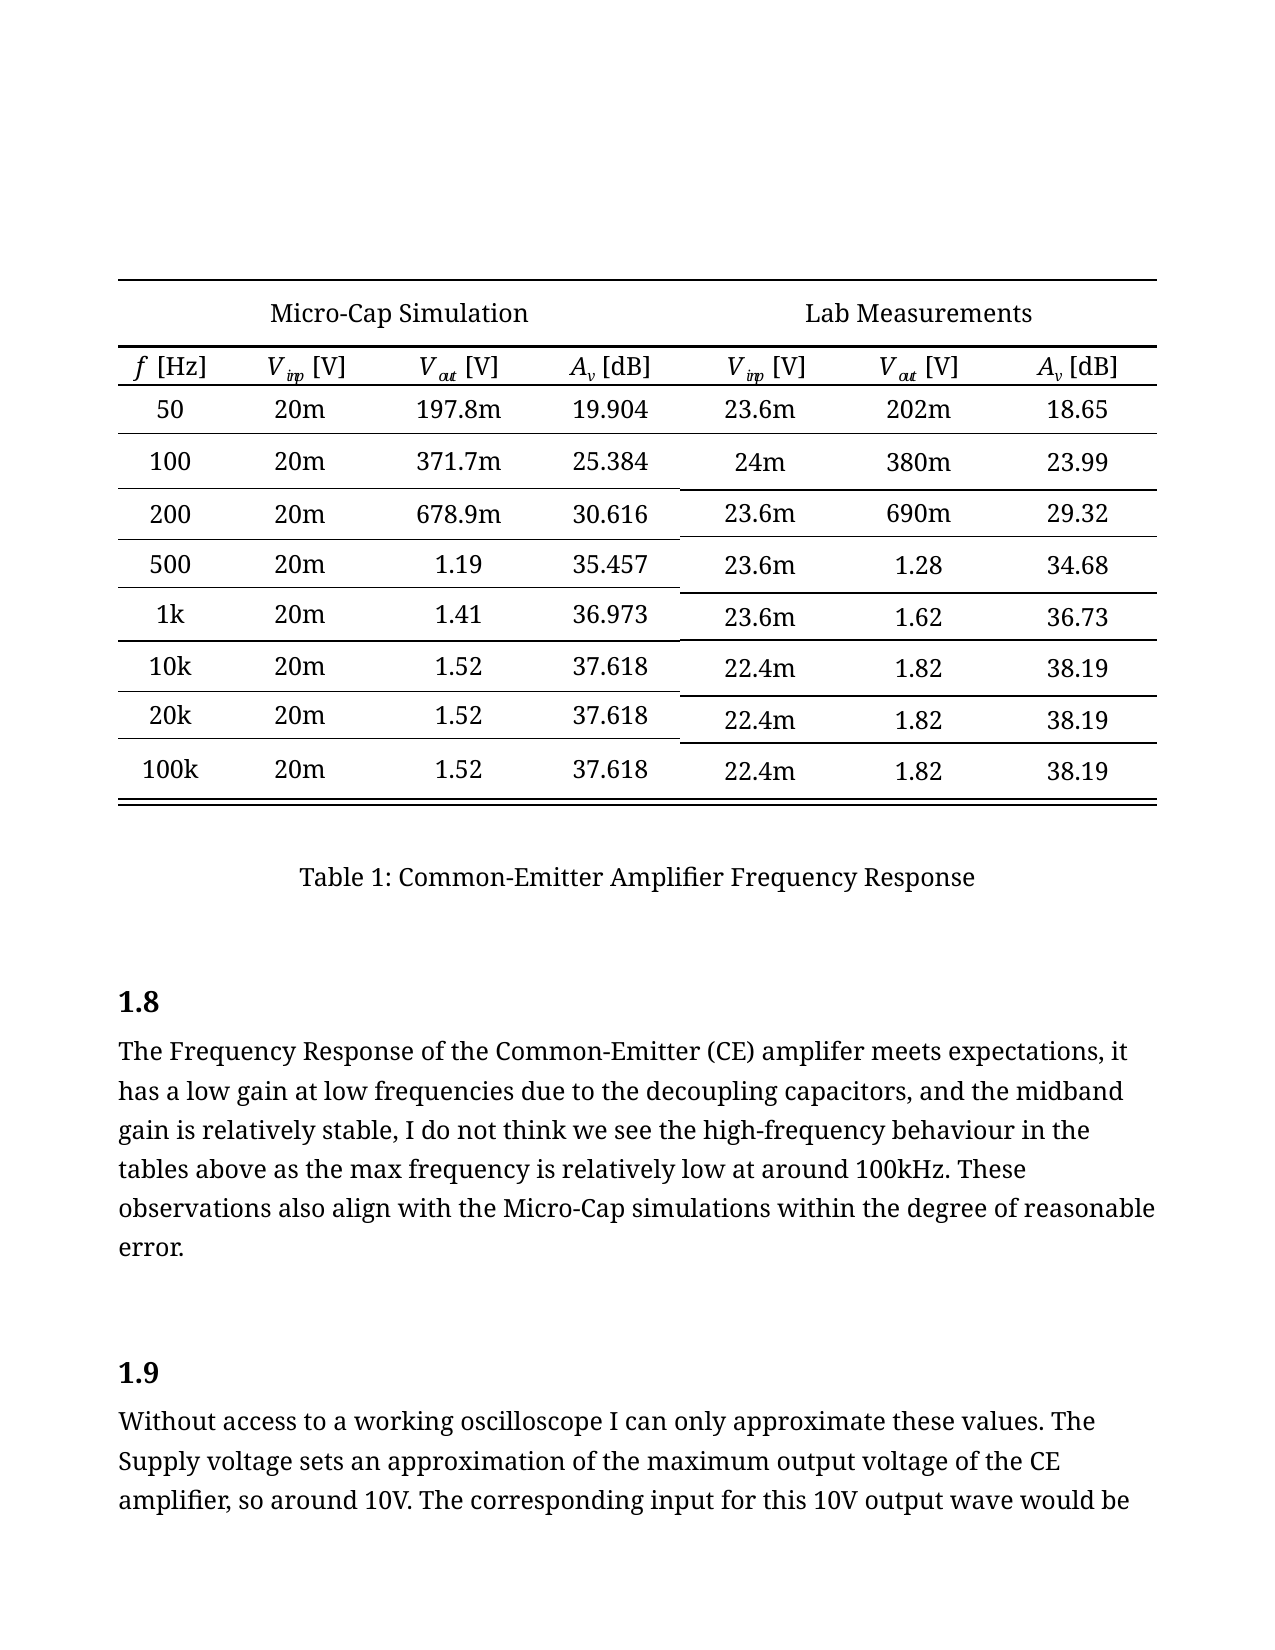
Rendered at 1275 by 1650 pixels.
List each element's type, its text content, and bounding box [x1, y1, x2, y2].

table_header [dB] [540, 348, 680, 384]
table_header [V] [378, 348, 540, 384]
table_cell 1.19 [378, 540, 540, 586]
table_cell 20m [222, 739, 377, 798]
table_cell [118, 800, 680, 804]
table_header Lab Measurements [680, 281, 1157, 345]
table_cell 22.4m [680, 641, 839, 695]
table_cell 38.19 [998, 697, 1157, 742]
table_cell 371.7m [378, 434, 540, 487]
table_cell 690m [839, 491, 998, 536]
table_header [V] [839, 348, 998, 384]
table_cell 38.19 [998, 744, 1157, 798]
table_cell 100k [118, 739, 222, 798]
table_cell 1.52 [378, 739, 540, 798]
table_cell 202m [839, 386, 998, 433]
table_cell 19.904 [540, 386, 680, 433]
table_cell 25.384 [540, 434, 680, 487]
table_cell 1k [118, 588, 222, 640]
table_cell 23.6m [680, 537, 839, 592]
table_header [V] [680, 348, 839, 384]
table_cell 18.65 [998, 386, 1157, 433]
table_cell 1.28 [839, 537, 998, 592]
table_cell 35.457 [540, 540, 680, 586]
table_cell 20m [222, 386, 377, 433]
table_cell 380m [839, 434, 998, 489]
table_cell 1.41 [378, 588, 540, 640]
text Without access to a working oscilloscope I can only approximate these values. The Supply voltage sets an approximation of the maximum output voltage of the CE amplifier, so around 10V. The corresponding input for this 10V output wave would be [118, 1404, 1157, 1516]
table_cell 50 [118, 386, 222, 433]
table_header Micro-Cap Simulation [118, 281, 680, 345]
table_cell 38.19 [998, 641, 1157, 695]
subtitle 1.9 [118, 1352, 1157, 1392]
text Table 1: Common-Emitter Amplifier Frequency Response [118, 860, 1157, 894]
table_cell [680, 800, 1157, 804]
table_cell 34.68 [998, 537, 1157, 592]
table_cell 20m [222, 489, 377, 539]
table_cell 23.6m [680, 386, 839, 433]
table_cell 500 [118, 540, 222, 586]
table_cell 36.73 [998, 594, 1157, 639]
table_cell 24m [680, 434, 839, 489]
table_cell 37.618 [540, 692, 680, 737]
table_cell 1.62 [839, 594, 998, 639]
table_cell 22.4m [680, 697, 839, 742]
table_cell 20m [222, 434, 377, 487]
table_cell 23.6m [680, 491, 839, 536]
table_cell 20m [222, 642, 377, 691]
table_cell 22.4m [680, 744, 839, 798]
table_cell 20m [222, 540, 377, 586]
table_header [Hz] [118, 348, 222, 384]
table_cell 30.616 [540, 489, 680, 539]
table_cell 200 [118, 489, 222, 539]
table_cell 29.32 [998, 491, 1157, 536]
table_cell 1.52 [378, 692, 540, 737]
table_cell 20k [118, 692, 222, 737]
table_cell 36.973 [540, 588, 680, 640]
table_header [V] [222, 348, 377, 384]
subtitle 1.8 [118, 982, 1157, 1021]
table_cell 1.82 [839, 744, 998, 798]
table_header [dB] [998, 348, 1157, 384]
table_cell 1.52 [378, 642, 540, 691]
table_cell 100 [118, 434, 222, 487]
table_cell 37.618 [540, 739, 680, 798]
table_cell 678.9m [378, 489, 540, 539]
table_cell 197.8m [378, 386, 540, 433]
table_cell 23.6m [680, 594, 839, 639]
table_cell 20m [222, 588, 377, 640]
table_cell 10k [118, 642, 222, 691]
table_cell 20m [222, 692, 377, 737]
table_cell 37.618 [540, 642, 680, 691]
table_cell 23.99 [998, 434, 1157, 489]
table_cell 1.82 [839, 697, 998, 742]
table_cell 1.82 [839, 641, 998, 695]
text The Frequency Response of the Common-Emitter (CE) amplifer meets expectations, it has a low gain at low frequencies due to the decoupling capacitors, and the midband gain is relatively stable, I do not think we see the high-frequency behaviour in the tables above as the max frequency is relatively low at around 100kHz. These observations also align with the Micro-Cap simulations within the degree of reasonable error. [118, 1034, 1157, 1264]
